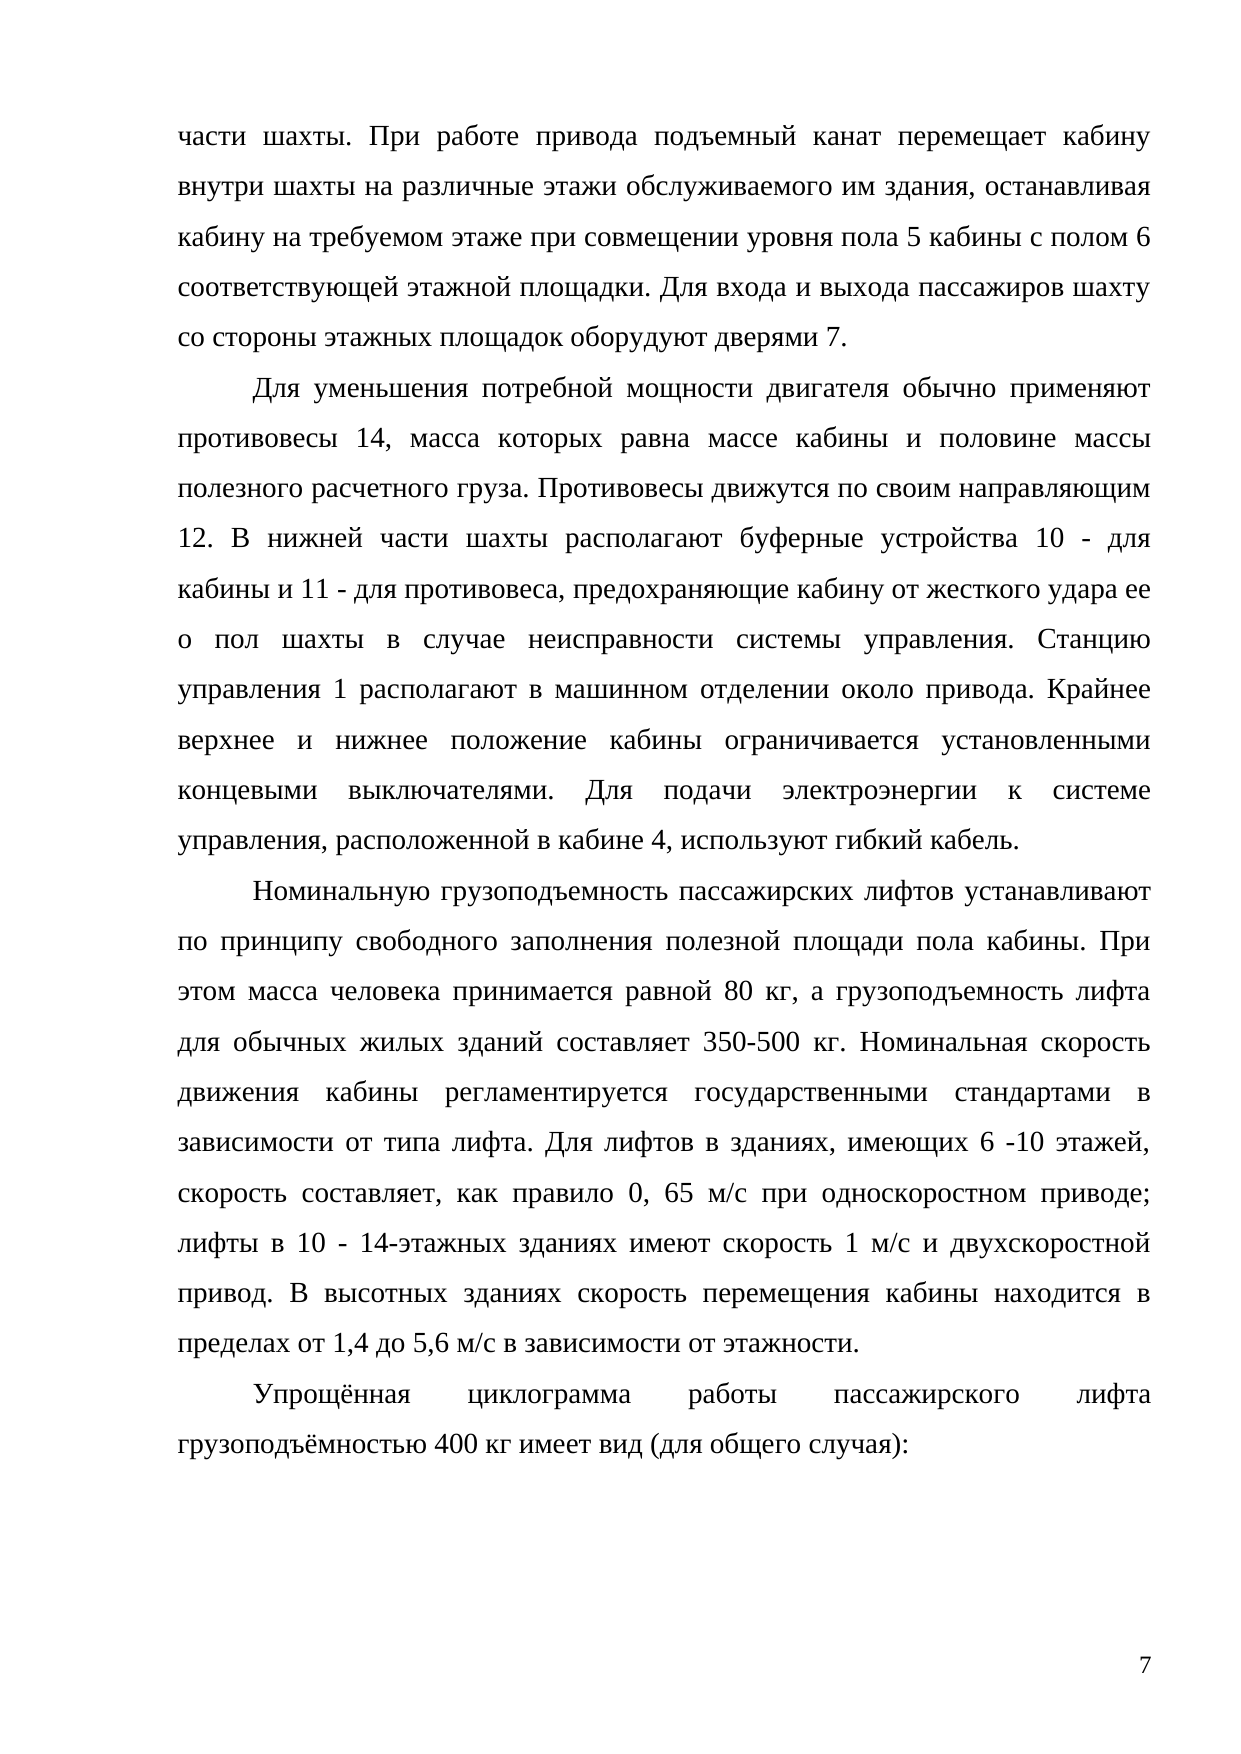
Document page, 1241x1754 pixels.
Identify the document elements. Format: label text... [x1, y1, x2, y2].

text Для уменьшения потребной мощности двигателя обычно применяют противовесы 14, масса которых равна массе кабины и половине массы полезного расчетного груза. Противовесы движутся по своим направляющим 12. В нижней части шахты располагают буферные устройства 10 - для кабины и 11 - для противовеса, предохраняющие кабину от жесткого удара ее о пол шахты в случае неисправности системы управления. Станцию управления 1 располагают в машинном отделении около привода. Крайнее верхнее и нижнее положение кабины ограничивается установленными концевыми выключателями. Для подачи электроэнергии к системе управления, расположенной в кабине 4, используют гибкий кабель. [177, 370, 1152, 856]
text Упрощённая циклограмма работы пассажирского лифта грузоподъёмностью 400 кг имеет вид (для общего случая): [177, 1376, 1152, 1460]
text части шахты. При работе привода подъемный канат перемещает кабину внутри шахты на различные этажи обслуживаемого им здания, останавливая кабину на требуемом этаже при совмещении уровня пола 5 кабины с полом 6 соответствующей этажной площадки. Для входа и выхода пассажиров шахту со стороны этажных площадок оборудуют дверями 7. [177, 118, 1152, 353]
text Номинальную грузоподъемность пассажирских лифтов устанавливают по принципу свободного заполнения полезной площади пола кабины. При этом масса человека принимается равной 80 кг, а грузоподъемность лифта для обычных жилых зданий составляет 350-500 кг. Номинальная скорость движения кабины регламентируется государственными стандартами в зависимости от типа лифта. Для лифтов в зданиях, имеющих 6 -10 этажей, скорость составляет, как правило 0, 65 м/с при односкоростном приводе; лифты в 10 - 14-этажных зданиях имеют скорость 1 м/с и двухскоростной привод. В высотных зданиях скорость перемещения кабины находится в пределах от 1,4 до 5,6 м/с в зависимости от этажности. [177, 873, 1152, 1359]
